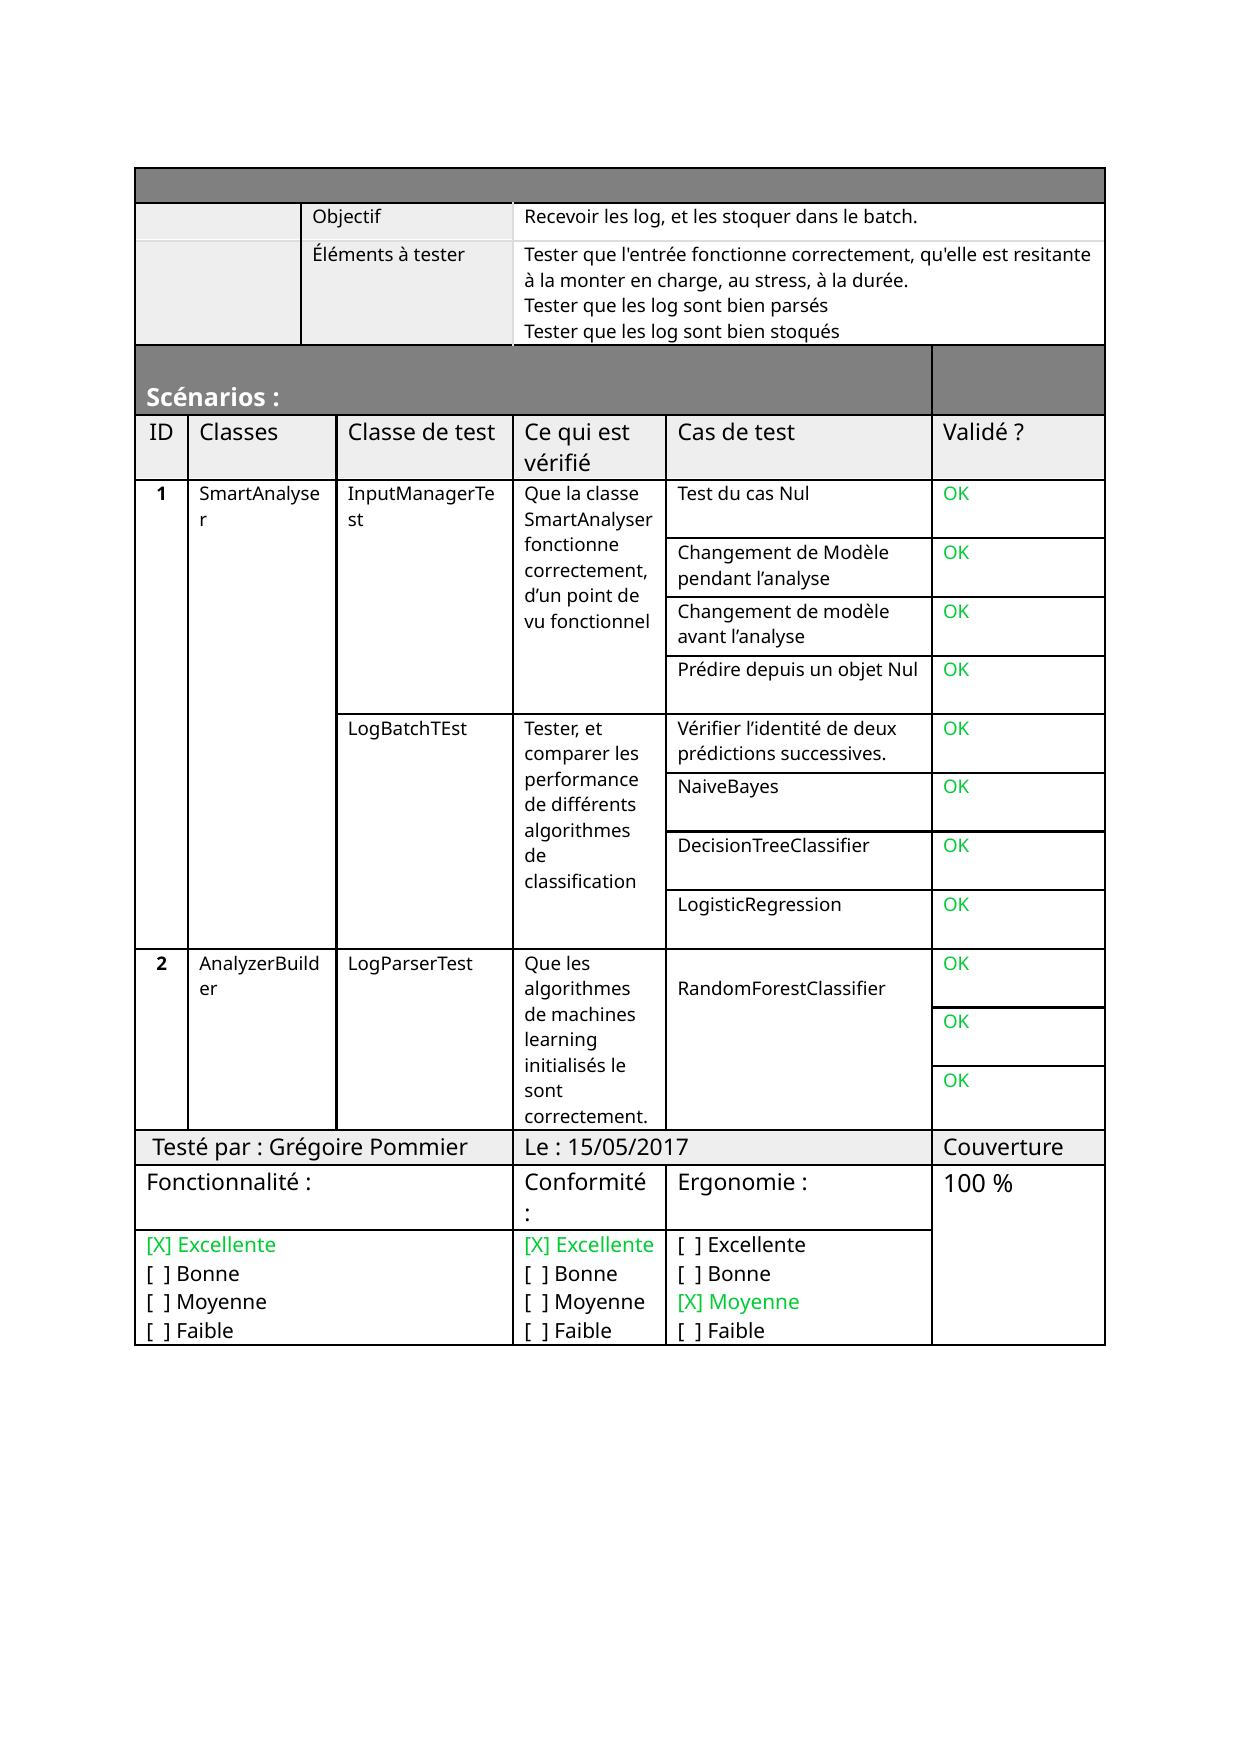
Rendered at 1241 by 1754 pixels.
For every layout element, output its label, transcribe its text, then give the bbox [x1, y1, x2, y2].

table_cell InputManagerTest [338, 481, 512, 713]
table_cell Vérifier l’identité de deux prédictions successives. [667, 715, 931, 772]
table_cell [X] Excellente [ ] Bonne [ ] Moyenne [ ] Faible [136, 1231, 512, 1344]
table_cell 1 [136, 481, 187, 948]
table_cell Recevoir les log, et les stoquer dans le batch. [514, 204, 1104, 239]
table_cell OK [933, 1067, 1104, 1128]
table_cell NaiveBayes [667, 774, 931, 830]
table_header [136, 169, 1104, 202]
table_cell Conformité : [514, 1166, 665, 1228]
table_cell OK [933, 657, 1104, 713]
table_cell Testé par : Grégoire Pommier [136, 1131, 512, 1164]
table_cell LogisticRegression [667, 891, 931, 948]
table_cell OK [933, 833, 1104, 889]
table_cell Fonctionnalité : [136, 1166, 512, 1228]
table_cell Cas de test [667, 416, 931, 478]
table_cell Que la classe SmartAnalyser fonctionne correctement, d’un point de vu fonctionnel [514, 481, 665, 713]
table_cell RandomForestClassifier [667, 950, 931, 1128]
table_cell 100 % [933, 1166, 1104, 1344]
table_cell OK [933, 598, 1104, 654]
table_cell LogParserTest [338, 950, 512, 1128]
table_cell [136, 242, 300, 344]
table_cell Validé ? [933, 416, 1104, 478]
table_cell Ergonomie : [667, 1166, 931, 1228]
table_cell DecisionTreeClassifier [667, 833, 931, 889]
table_cell Tester, et comparer les performance de différents algorithmes de classification [514, 715, 665, 948]
table_cell Changement de modèle avant l’analyse [667, 598, 931, 654]
table_cell [933, 346, 1104, 414]
table_cell Éléments à tester [302, 242, 512, 344]
table_cell Couverture [933, 1131, 1104, 1164]
table_cell Scénarios : [136, 346, 931, 414]
table_cell Test du cas Nul [667, 481, 931, 537]
table_cell OK [933, 1009, 1104, 1065]
table_cell AnalyzerBuilder [189, 950, 335, 1128]
table_cell Que les algorithmes de machines learning initialisés le sont correctement. [514, 950, 665, 1128]
table_cell ID [136, 416, 187, 478]
table_cell OK [933, 539, 1104, 596]
table_cell SmartAnalyser [189, 481, 335, 948]
table_cell Changement de Modèle pendant l’analyse [667, 539, 931, 596]
table_cell 2 [136, 950, 187, 1128]
table_cell Objectif [302, 204, 512, 239]
table_cell [ ] Excellente [ ] Bonne [X] Moyenne [ ] Faible [667, 1231, 931, 1344]
table_cell Le : 15/05/2017 [514, 1131, 931, 1164]
table_cell OK [933, 715, 1104, 772]
table_cell OK [933, 891, 1104, 948]
table_cell [X] Excellente [ ] Bonne [ ] Moyenne [ ] Faible [514, 1231, 665, 1344]
table_cell Classes [189, 416, 335, 478]
table_cell OK [933, 774, 1104, 830]
table_cell OK [933, 481, 1104, 537]
table_cell Tester que l'entrée fonctionne correctement, qu'elle est resitante à la monter en charge, au stress, à la durée. Tester que les log sont bien parsés Tester que les log sont bien stoqués [514, 242, 1104, 344]
table_cell LogBatchTEst [338, 715, 512, 948]
table_cell [136, 204, 300, 239]
table_cell Classe de test [338, 416, 512, 478]
table_cell OK [933, 950, 1104, 1006]
table_cell Ce qui est vérifié [514, 416, 665, 478]
table_cell Prédire depuis un objet Nul [667, 657, 931, 713]
